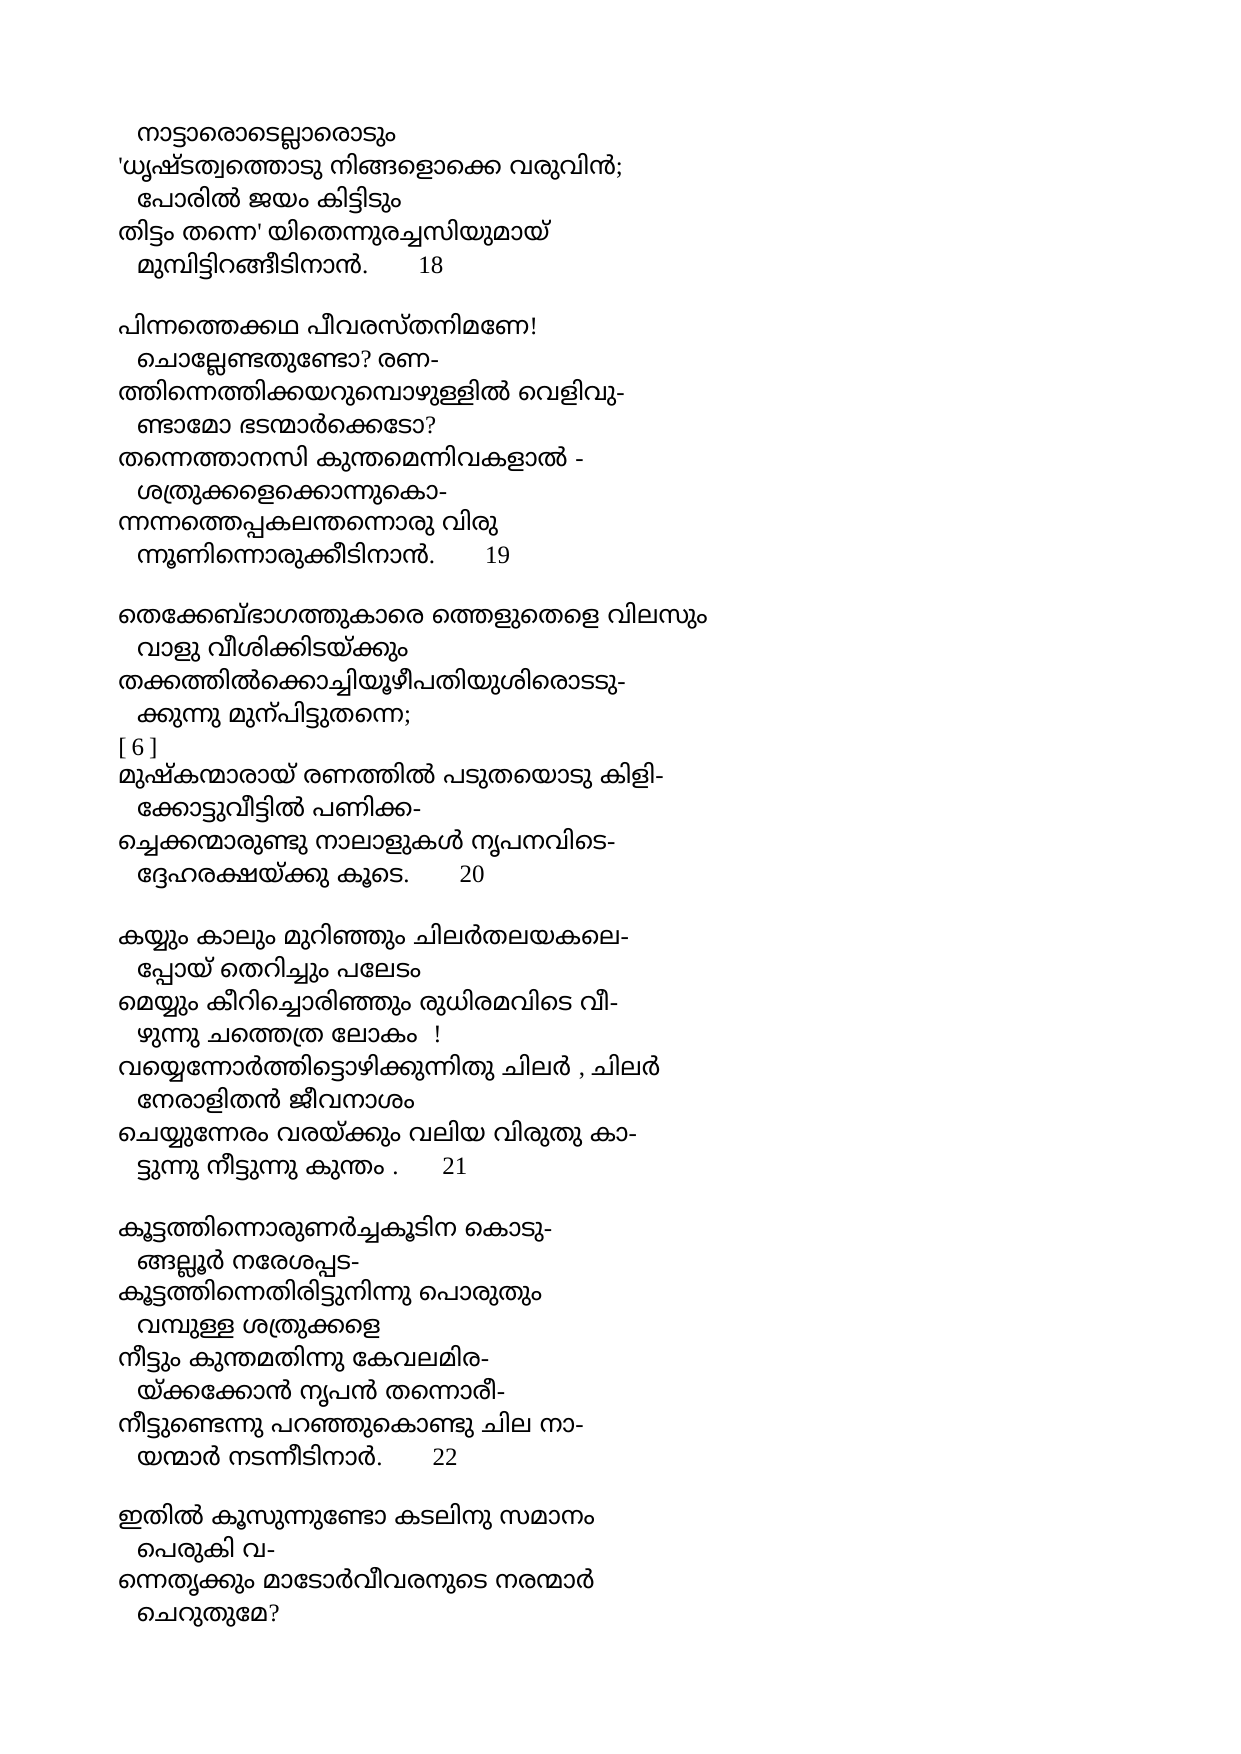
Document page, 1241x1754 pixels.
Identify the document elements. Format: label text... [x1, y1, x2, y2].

text ക്കുന്നു മുന്പിട്ടുതന്നെ; [118, 699, 1122, 732]
text യ്ക്കക്കോൻ നൃപൻ തന്നൊരീ- [118, 1376, 1122, 1409]
text ഴുന്നു ചത്തെത്ര ലോകം ! [118, 1019, 1122, 1052]
text ണ്ടാമോ ഭടന്മാർക്കെടോ? [118, 410, 1122, 443]
text ന്നൂണിന്നൊരുക്കീടിനാൻ. 19 [118, 540, 1122, 573]
text ങ്ങല്ലൂർ നരേശപ്പട- [118, 1246, 1122, 1279]
text ശത്രുക്കളെക്കൊന്നുകൊ- [118, 476, 1122, 509]
text വാളു വീശിക്കിടയ്ക്കും [118, 633, 1122, 666]
text ദ്ദേഹരക്ഷയ്ക്കു കൂടെ. 20 [118, 859, 1122, 892]
text നീട്ടും കുന്തമതിന്നു കേവലമിര- [118, 1343, 1122, 1376]
text 'ധൃഷ്ടത്വത്തൊടു നിങ്ങളൊക്കെ വരുവിൻ; [118, 151, 1122, 184]
text പോരിൽ ജയം കിട്ടിടും [118, 184, 1122, 217]
text വമ്പുള്ള ശത്രുക്കളെ [118, 1310, 1122, 1343]
text തക്കത്തിൽക്കൊച്ചിയൂഴീപതിയുശിരൊടടു- [118, 666, 1122, 699]
text ത്തിന്നെത്തിക്കയറുമ്പൊഴുള്ളിൽ വെളിവു- [118, 377, 1122, 410]
text പിന്നത്തെക്കഥ പീവരസ്തനിമണേ! [118, 311, 1122, 344]
text ഇതിൽ കൂസുന്നുണ്ടോ കടലിനു സമാനം [118, 1503, 1122, 1534]
text ച്ചെക്കന്മാരുണ്ടു നാലാളുകൾ നൃപനവിടെ- [118, 826, 1122, 859]
text കയ്യും കാലും മുറിഞ്ഞും ചിലർതലയകലെ- [118, 921, 1122, 954]
text മെയ്യും കീറിച്ചൊരിഞ്ഞും രുധിരമവിടെ വീ- [118, 987, 1122, 1019]
text തന്നെത്താനസി കുന്തമെന്നിവകളാൽ - [118, 443, 1122, 476]
text ന്നന്നത്തെപ്പകലന്തന്നൊരു വിരു [118, 509, 1122, 540]
text നേരാളിതൻ ജീവനാശം [118, 1085, 1122, 1118]
text മുമ്പിട്ടിറങ്ങീടിനാൻ. 18 [118, 250, 1122, 283]
text ട്ടുന്നു നീട്ടുന്നു കുന്തം . 21 [118, 1151, 1122, 1184]
text വയ്യെന്നോർത്തിട്ടൊഴിക്കുന്നിതു ചിലർ , ചിലർ [118, 1052, 1122, 1085]
text നീട്ടുണ്ടെന്നു പറഞ്ഞുകൊണ്ടു ചില നാ- [118, 1409, 1122, 1442]
text ന്നെതൃക്കും മാടോർവീവരനുടെ നരന്മാർ [118, 1567, 1122, 1598]
text [ 6 ] [118, 732, 1122, 760]
text ക്കോട്ടുവീട്ടിൽ പണിക്ക- [118, 793, 1122, 826]
text മുഷ്കന്മാരായ് രണത്തിൽ പടുതയൊടു കിളി- [118, 760, 1122, 793]
text തെക്കേബ്‌‌ഭാഗത്തുകാരെ ത്തെളുതെളെ വിലസും [118, 602, 1122, 633]
text ചെയ്യുന്നേരം വരയ്ക്കും വലിയ വിരുതു കാ- [118, 1118, 1122, 1151]
text പ്പോയ് തെറിച്ചും പലേടം [118, 954, 1122, 987]
text കൂട്ടത്തിന്നെതിരിട്ടുനിന്നു പൊരുതും [118, 1279, 1122, 1310]
text പെരുകി വ- [118, 1534, 1122, 1567]
text തിട്ടം തന്നെ' യിതെന്നുരച്ചസിയുമായ് [118, 217, 1122, 250]
text യന്മാർ നടന്നീടിനാർ. 22 [118, 1442, 1122, 1474]
text കൂട്ടത്തിന്നൊരുണർച്ചകൂടിന കൊടു- [118, 1213, 1122, 1246]
text ചെറുതുമേ? [118, 1598, 1122, 1631]
text ചൊല്ലേണ്ടതുണ്ടോ? രണ- [118, 344, 1122, 377]
text നാട്ടാരൊടെല്ലാരൊടും [118, 118, 1122, 151]
